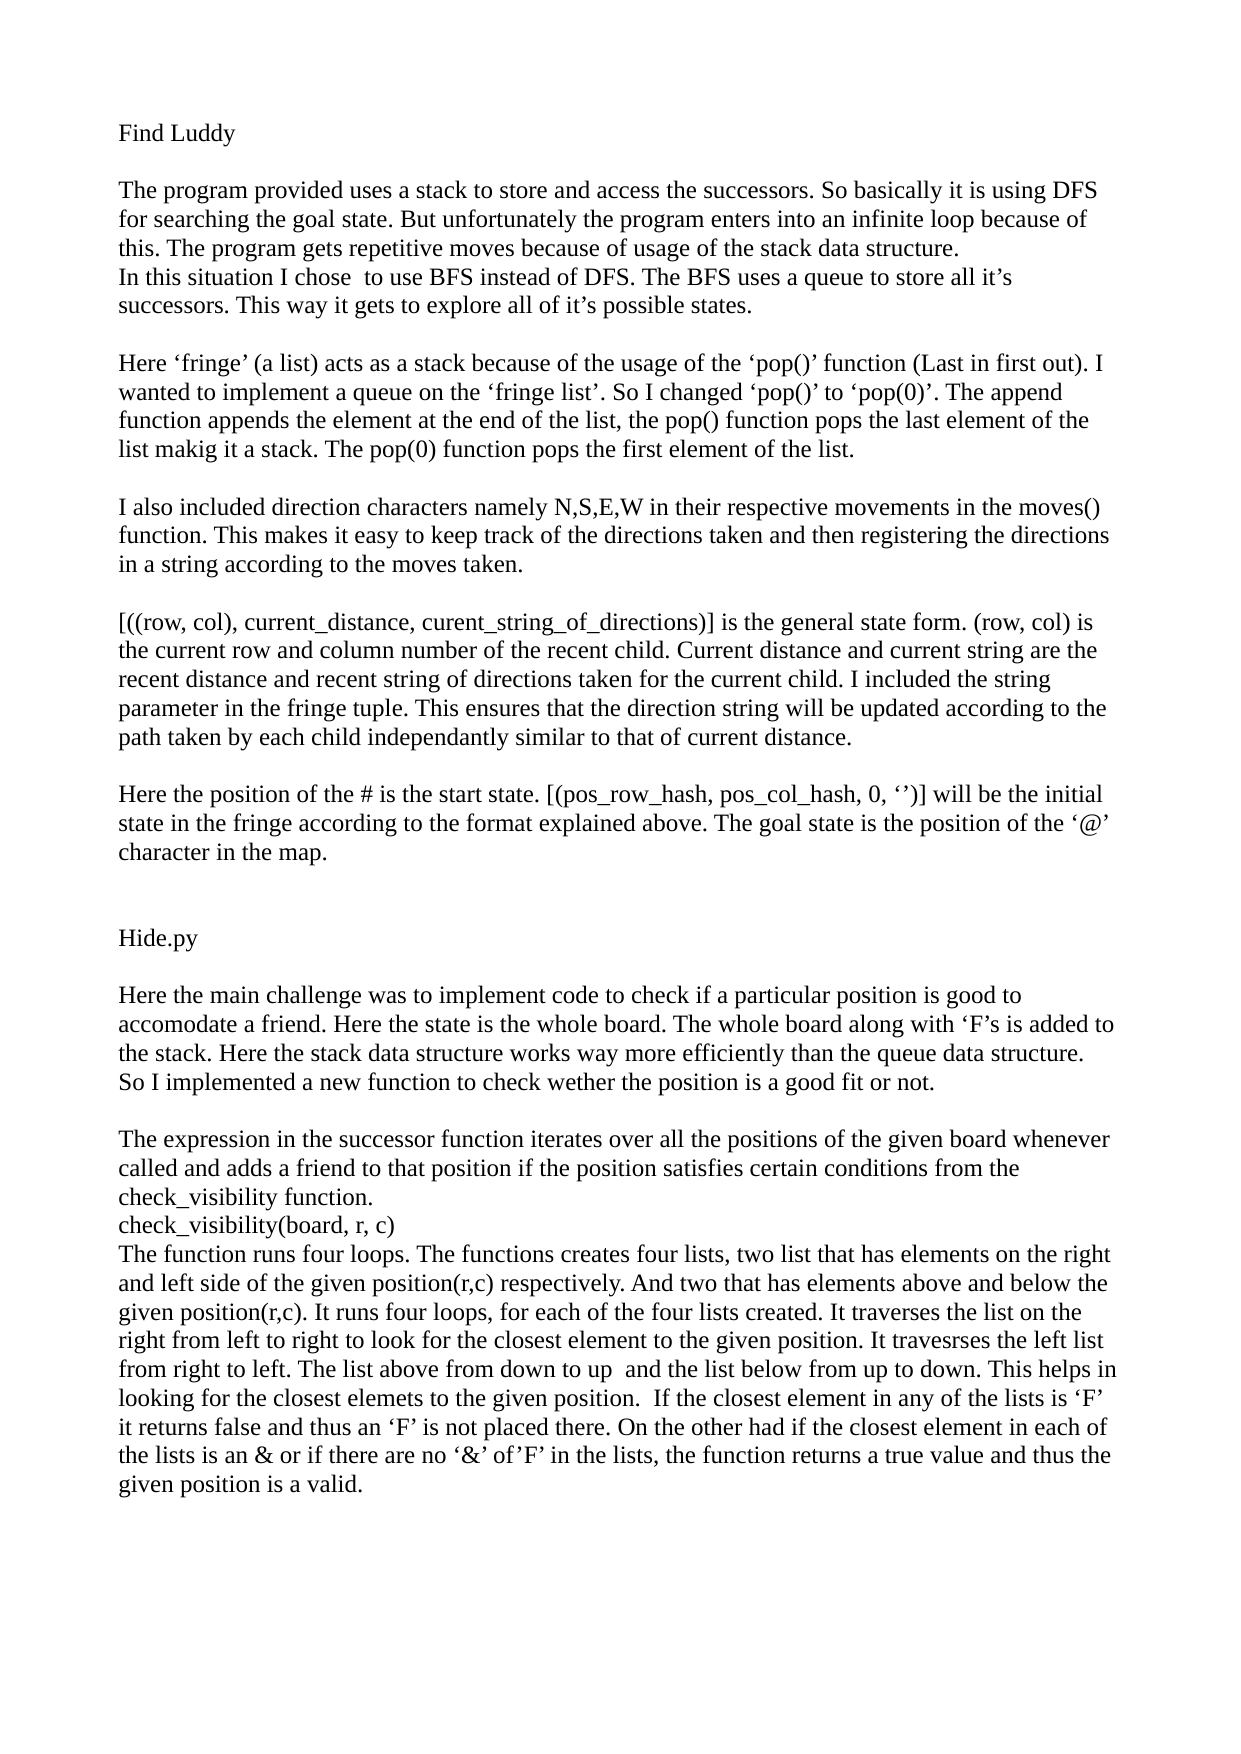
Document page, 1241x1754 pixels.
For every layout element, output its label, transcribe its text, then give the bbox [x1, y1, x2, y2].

text I also included direction characters namely N,S,E,W in their respective movements in the moves() function. This makes it easy to keep track of the directions taken and then registering the directions in a string according to the moves taken. [118, 492, 1122, 578]
text Here the main challenge was to implement code to check if a particular position is good to accomodate a friend. Here the state is the whole board. The whole board along with ‘F’s is added to the stack. Here the stack data structure works way more efficiently than the queue data structure. [118, 981, 1122, 1067]
text check_visibility(board, r, c) [118, 1211, 1122, 1239]
text [((row, col), current_distance, curent_string_of_directions)] is the general state form. (row, col) is the current row and column number of the recent child. Current distance and current string are the recent distance and recent string of directions taken for the current child. I included the string parameter in the fringe tuple. This ensures that the direction string will be updated according to the path taken by each child independantly similar to that of current distance. [118, 607, 1122, 751]
text The function runs four loops. The functions creates four lists, two list that has elements on the right and left side of the given position(r,c) respectively. And two that has elements above and below the given position(r,c). It runs four loops, for each of the four lists created. It traverses the list on the right from left to right to look for the closest element to the given position. It travesrses the left list from right to left. The list above from down to up and the list below from up to down. This helps in looking for the closest elemets to the given position. If the closest element in any of the lists is ‘F’ it returns false and thus an ‘F’ is not placed there. On the other had if the closest element in each of the lists is an & or if there are no ‘&’ of’F’ in the lists, the function returns a true value and thus the given position is a valid. [118, 1239, 1122, 1498]
text In this situation I chose to use BFS instead of DFS. The BFS uses a queue to store all it’s successors. This way it gets to explore all of it’s possible states. [118, 262, 1122, 319]
text Find Luddy [118, 118, 1122, 147]
text The expression in the successor function iterates over all the positions of the given board whenever called and adds a friend to that position if the position satisfies certain conditions from the check_visibility function. [118, 1124, 1122, 1211]
text Here the position of the # is the start state. [(pos_row_hash, pos_col_hash, 0, ‘’)] will be the initial state in the fringe according to the format explained above. The goal state is the position of the ‘@’ character in the map. [118, 779, 1122, 866]
text Hide.py [118, 923, 1122, 952]
text Here ‘fringe’ (a list) acts as a stack because of the usage of the ‘pop()’ function (Last in first out). I wanted to implement a queue on the ‘fringe list’. So I changed ‘pop()’ to ‘pop(0)’. The append function appends the element at the end of the list, the pop() function pops the last element of the list makig it a stack. The pop(0) function pops the first element of the list. [118, 348, 1122, 463]
text The program provided uses a stack to store and access the successors. So basically it is using DFS for searching the goal state. But unfortunately the program enters into an infinite loop because of this. The program gets repetitive moves because of usage of the stack data structure. [118, 176, 1122, 262]
text So I implemented a new function to check wether the position is a good fit or not. [118, 1067, 1122, 1096]
